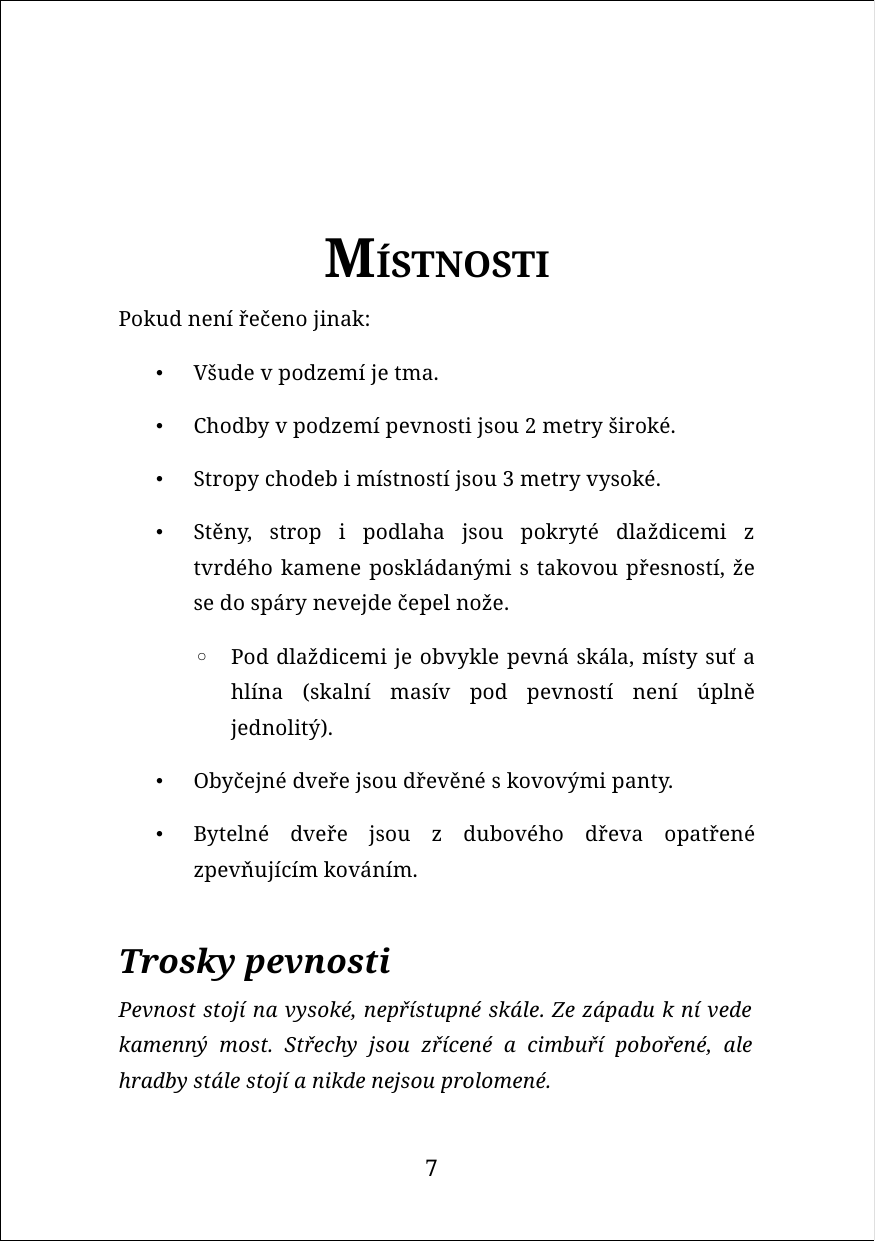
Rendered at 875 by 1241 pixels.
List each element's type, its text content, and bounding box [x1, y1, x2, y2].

list Obyčejné dveře jsou dřevěné s kovovými panty. [156, 766, 756, 794]
list Všude v podzemí je tma. [156, 358, 756, 386]
list Bytelné dveře jsou z dubového dřeva opatřené zpevňujícím kováním. [156, 819, 756, 883]
text Pevnost stojí na vysoké, nepřístupné skále. Ze západu k ní vede kamenný most. Střechy jsou zřícené a cimbuří pobořené, ale hradby stále stojí a nikde nejsou prolomené. [118, 995, 756, 1094]
text Pokud není řečeno jinak: [118, 304, 756, 333]
subtitle Trosky pevnosti [118, 938, 756, 983]
list Stěny, strop i podlaha jsou pokryté dlaždicemi z tvrdého kamene poskládanými s takovou přesností, že se do spáry nevejde čepel nože. [156, 517, 756, 617]
subtitle Místnosti [118, 219, 756, 293]
list Stropy chodeb i místností jsou 3 metry vysoké. [156, 464, 756, 493]
list Pod dlaždicemi je obvykle pevná skála, místy suť a hlína (skalní masív pod pevností není úplně jednolitý). [193, 642, 756, 741]
list Chodby v podzemí pevnosti jsou 2 metry široké. [156, 411, 756, 439]
